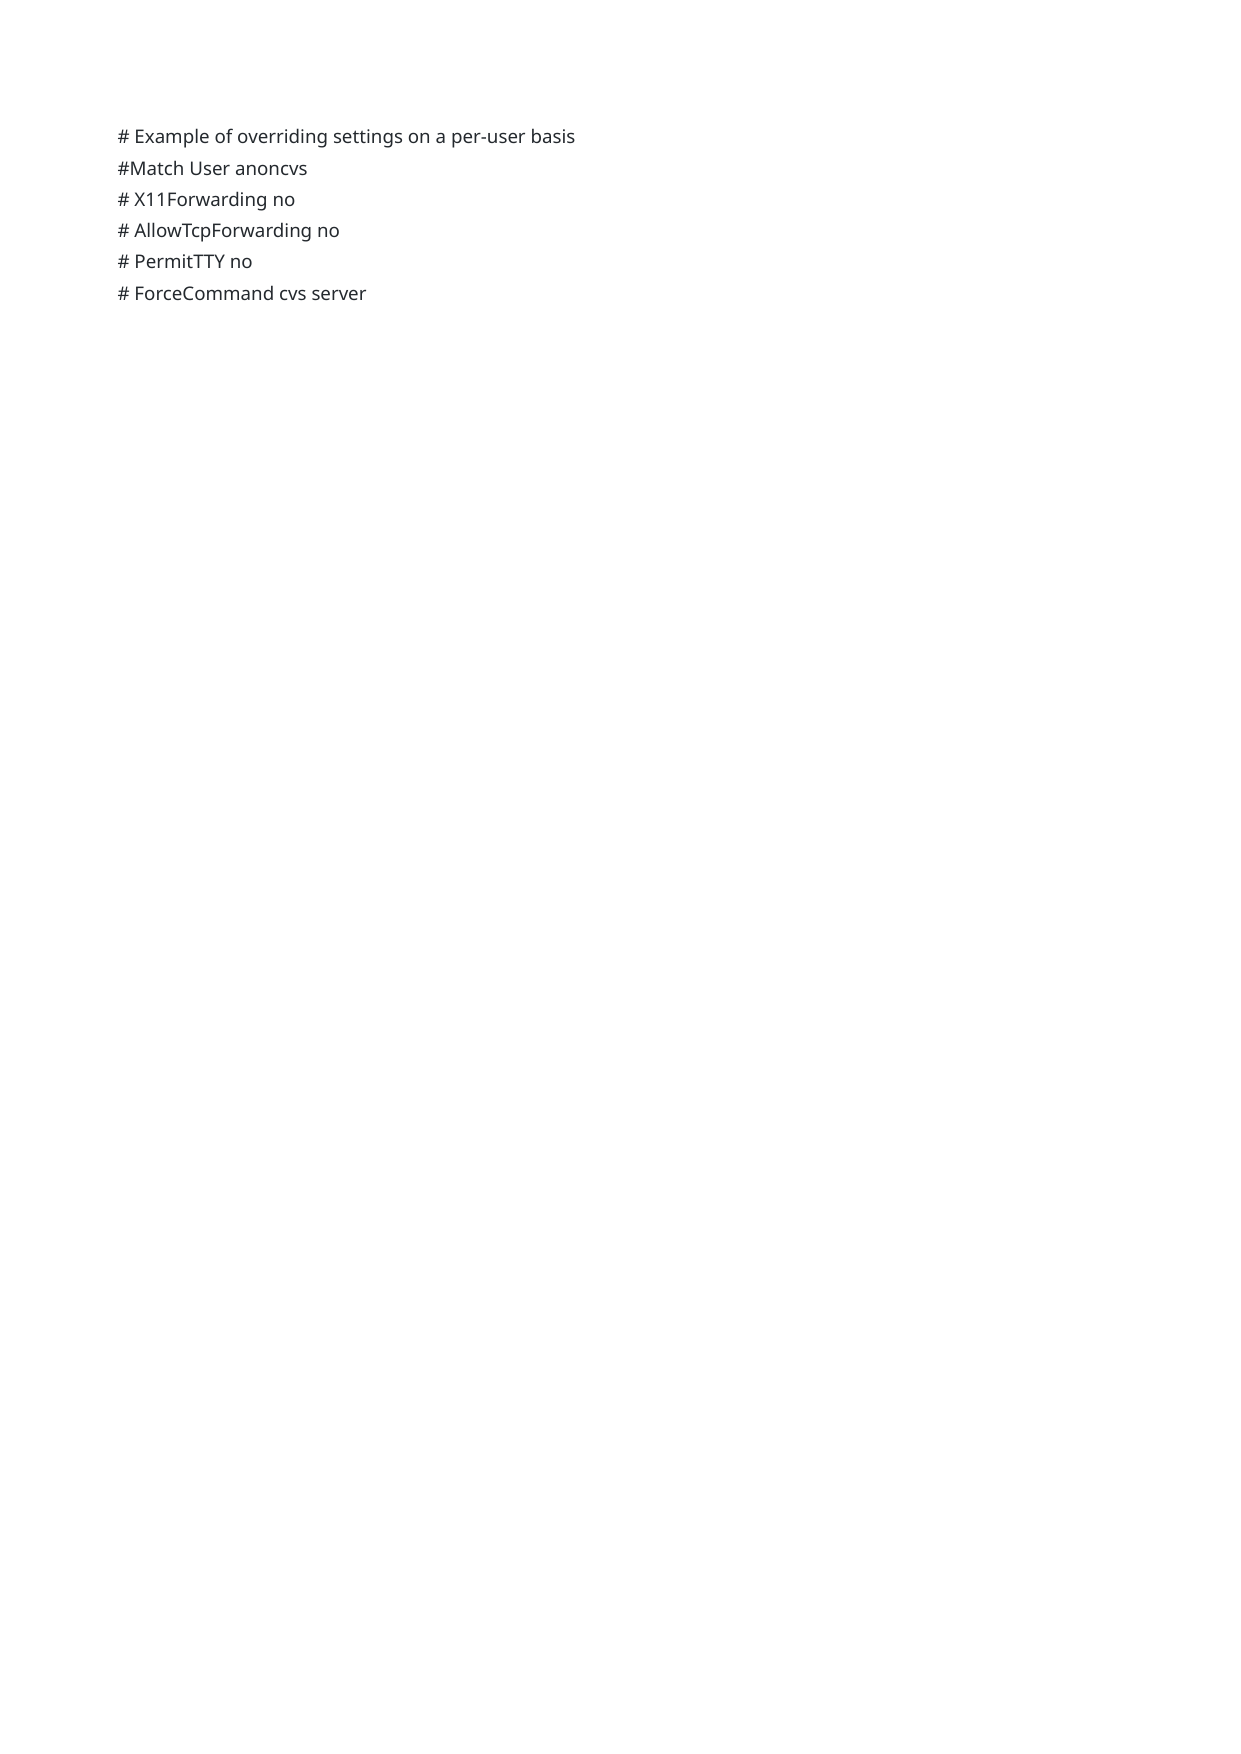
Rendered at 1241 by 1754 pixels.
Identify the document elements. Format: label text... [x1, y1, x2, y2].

table_cell # PermitTTY no [117, 243, 1123, 274]
table_cell #Match User anoncvs [117, 149, 1123, 181]
table_cell # AllowTcpForwarding no [117, 212, 1123, 243]
table_cell # ForceCommand cvs server [117, 274, 1123, 306]
table_cell # X11Forwarding no [117, 181, 1123, 212]
table_cell # Example of overriding settings on a per-user basis [117, 118, 1123, 149]
